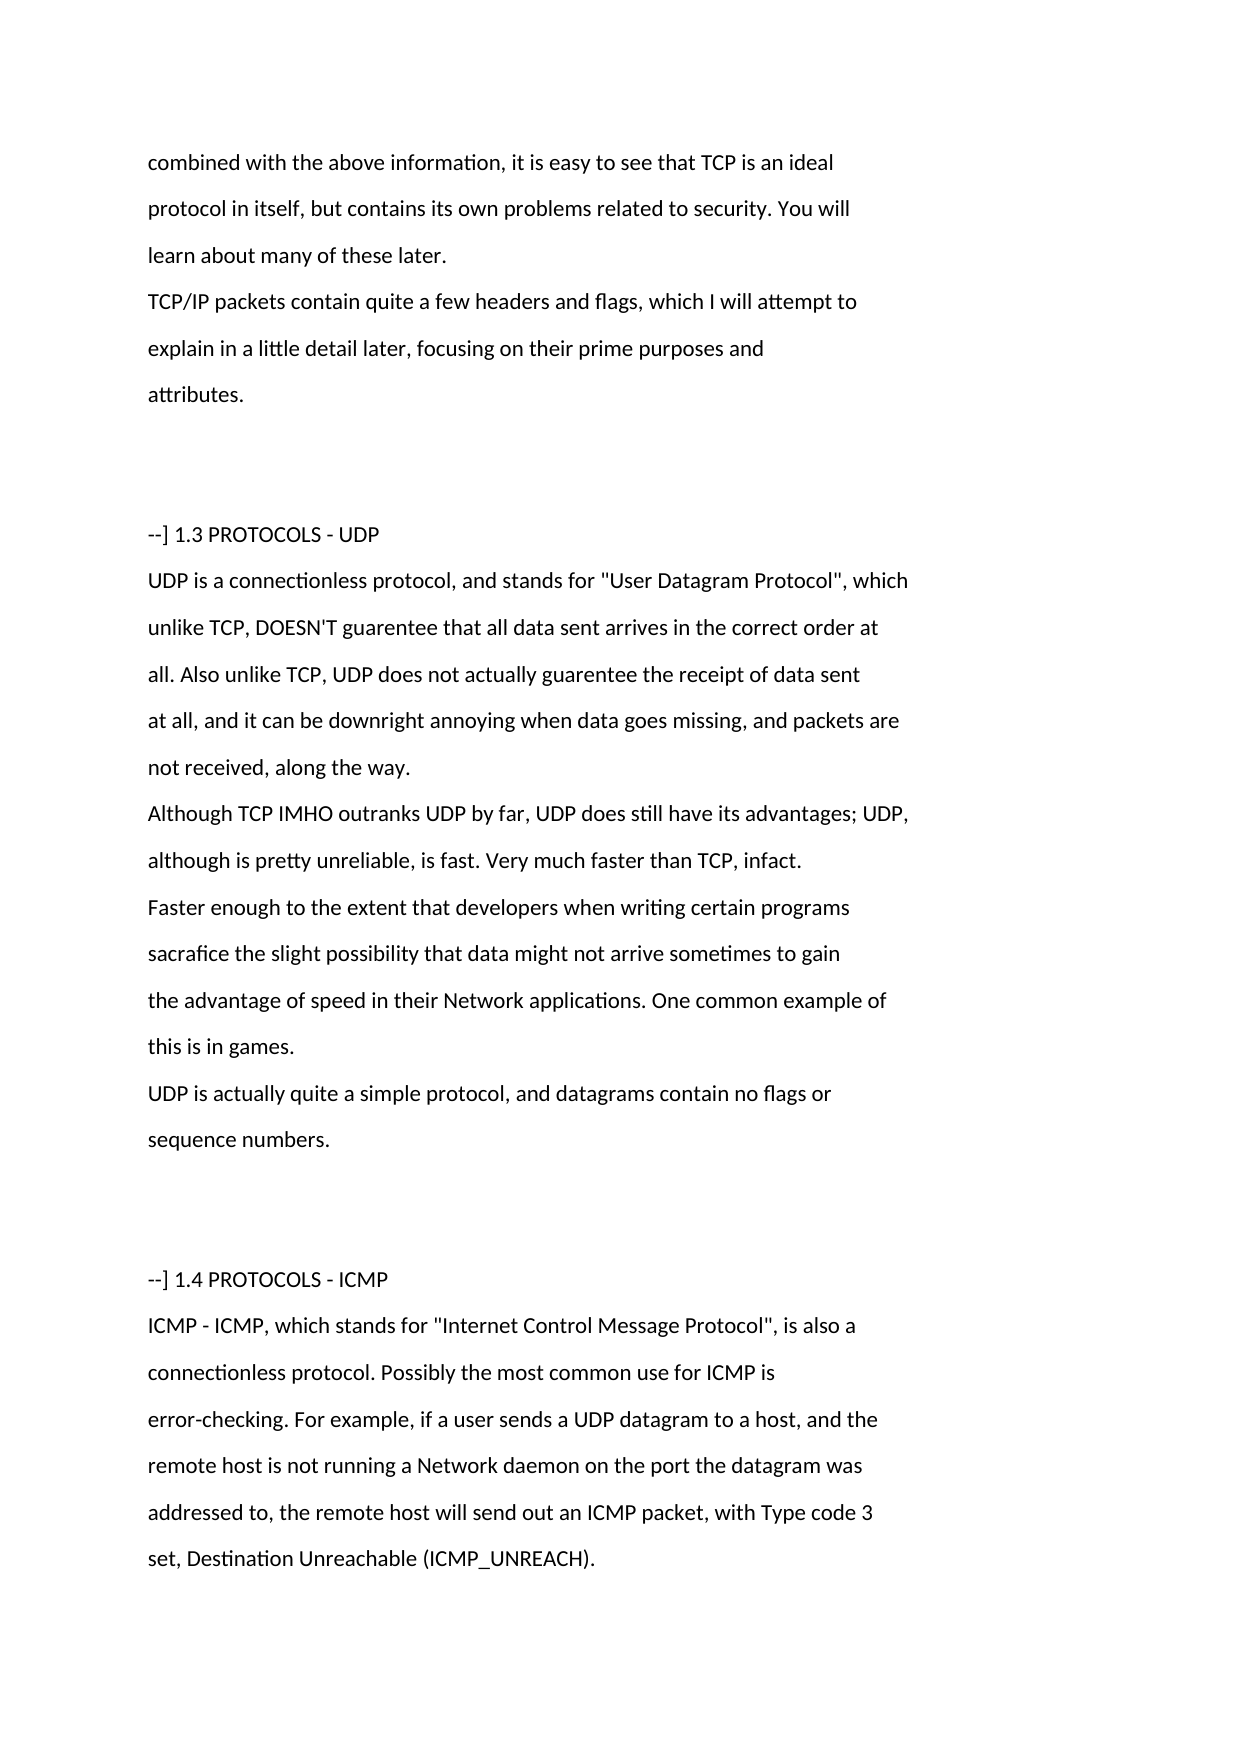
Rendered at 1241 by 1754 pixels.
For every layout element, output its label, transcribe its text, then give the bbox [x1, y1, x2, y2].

text combined with the above information, it is easy to see that TCP is an ideal [148, 148, 1093, 176]
text UDP is actually quite a simple protocol, and datagrams contain no flags or [148, 1079, 1093, 1107]
text although is pretty unreliable, is fast. Very much faster than TCP, infact. [148, 846, 1093, 874]
text the advantage of speed in their Network applications. One common example of [148, 986, 1093, 1014]
text attributes. [148, 380, 1093, 408]
text error-checking. For example, if a user sends a UDP datagram to a host, and the [148, 1405, 1093, 1433]
text TCP/IP packets contain quite a few headers and flags, which I will attempt to [148, 287, 1093, 315]
text sacrafice the slight possibility that data might not arrive sometimes to gain [148, 939, 1093, 967]
text unlike TCP, DOESN'T guarentee that all data sent arrives in the correct order at [148, 613, 1093, 641]
text UDP is a connectionless protocol, and stands for "User Datagram Protocol", which [148, 567, 1093, 595]
text learn about many of these later. [148, 241, 1093, 269]
text set, Destination Unreachable (ICMP_UNREACH). [148, 1544, 1093, 1572]
text Faster enough to the extent that developers when writing certain programs [148, 893, 1093, 921]
text remote host is not running a Network daemon on the port the datagram was [148, 1451, 1093, 1479]
text all. Also unlike TCP, UDP does not actually guarentee the receipt of data sent [148, 660, 1093, 688]
text not received, along the way. [148, 753, 1093, 781]
text Although TCP IMHO outranks UDP by far, UDP does still have its advantages; UDP, [148, 799, 1093, 827]
text ICMP - ICMP, which stands for "Internet Control Message Protocol", is also a [148, 1312, 1093, 1340]
text connectionless protocol. Possibly the most common use for ICMP is [148, 1358, 1093, 1386]
text at all, and it can be downright annoying when data goes missing, and packets are [148, 706, 1093, 734]
text explain in a little detail later, focusing on their prime purposes and [148, 334, 1093, 362]
text --] 1.4 PROTOCOLS - ICMP [148, 1265, 1093, 1293]
text --] 1.3 PROTOCOLS - UDP [148, 520, 1093, 548]
text sequence numbers. [148, 1125, 1093, 1153]
text this is in games. [148, 1032, 1093, 1060]
text addressed to, the remote host will send out an ICMP packet, with Type code 3 [148, 1498, 1093, 1526]
text protocol in itself, but contains its own problems related to security. You will [148, 194, 1093, 222]
